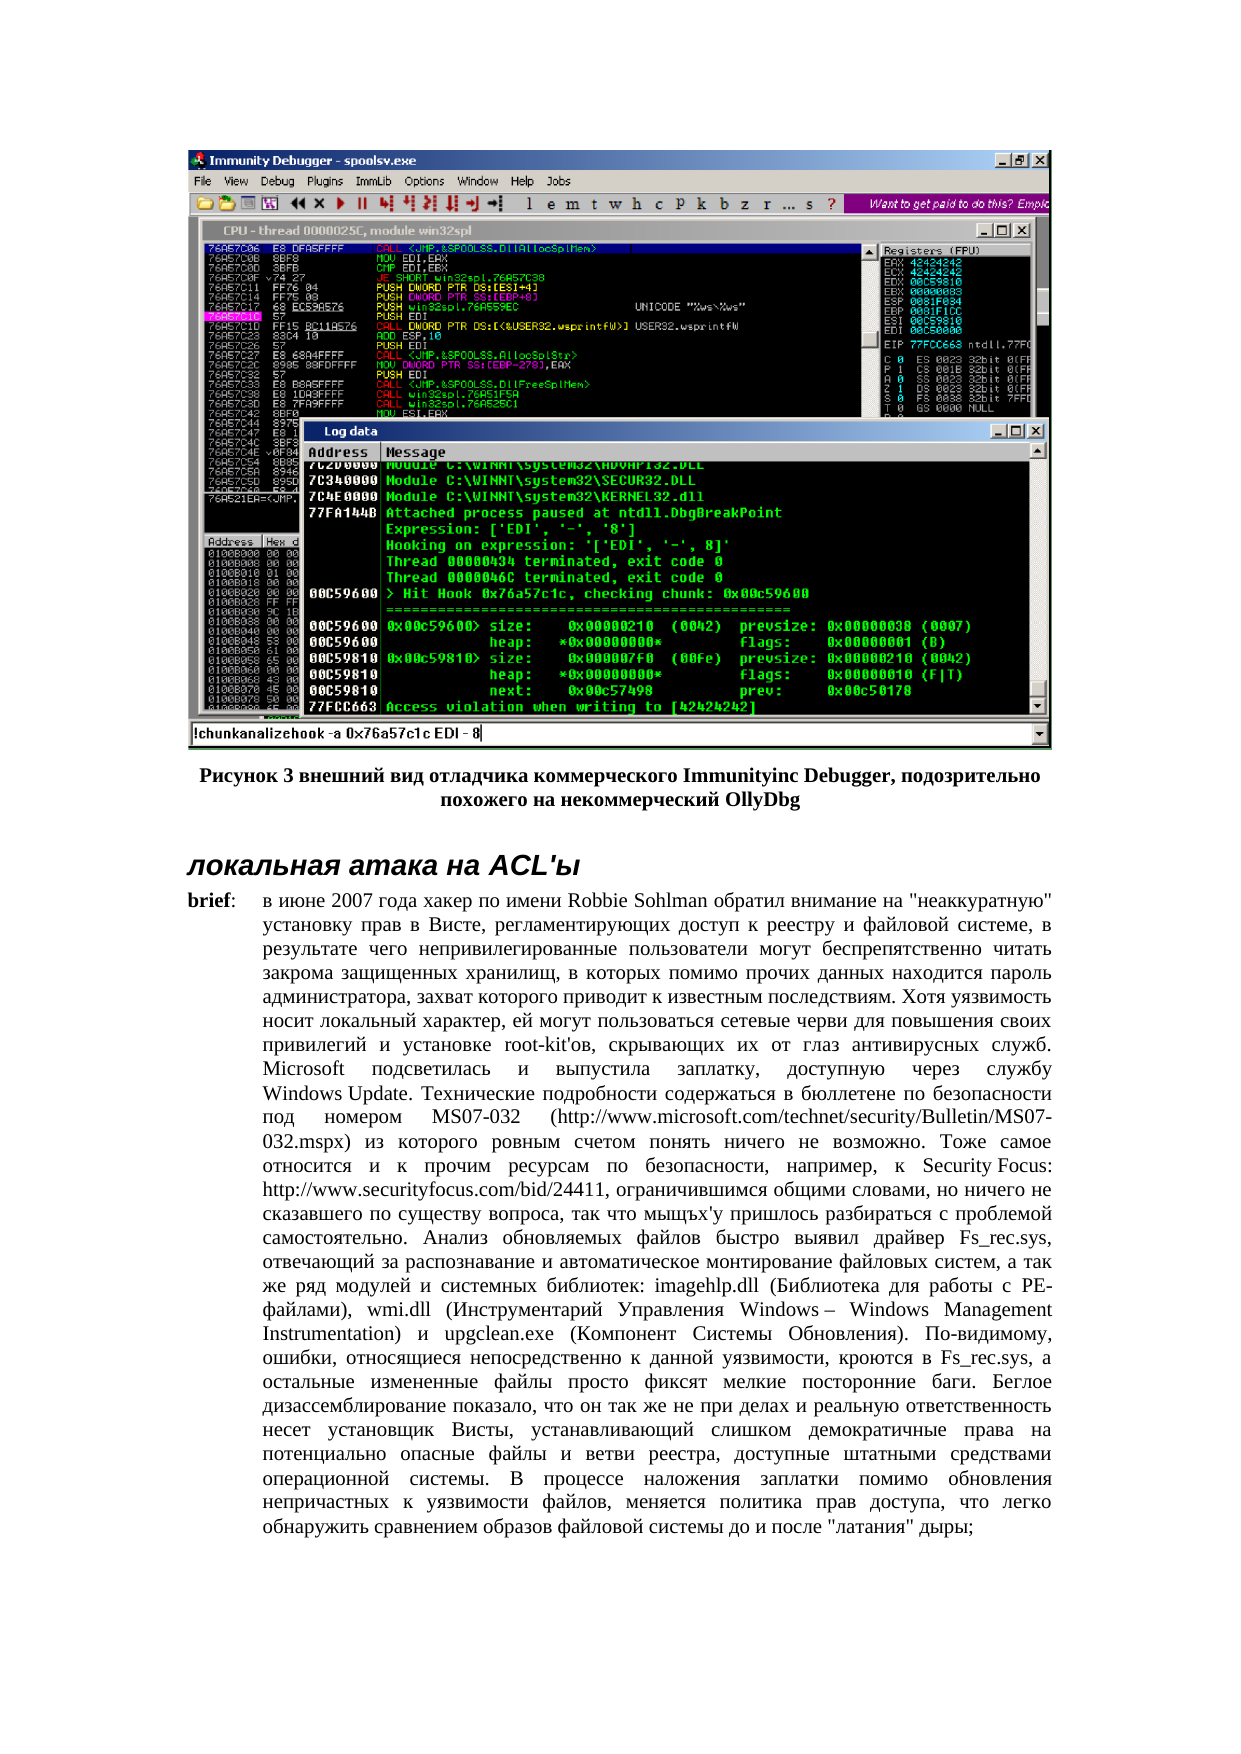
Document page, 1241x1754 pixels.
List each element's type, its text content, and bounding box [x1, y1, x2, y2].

picture [188, 150, 1052, 750]
text Рисунок 3 внешний вид отладчика коммерческого Immunityinc Debugger, подозрительно похожего на некоммерческий OllyDbg [187, 762, 1053, 811]
text brief: в июне 2007 года хакер по имени Robbie Sohlman обратил внимание на "неаккуратную" установку прав в Висте, регламентирующих доступ к реестру и файловой системе, в результате чего непривилегированные пользователи могут беспрепятственно читать закрома защищенных хранилищ, в которых помимо прочих данных находится пароль администратора, захват которого приводит к известным последствиям. Хотя уязвимость носит локальный характер, ей могут пользоваться сетевые черви для повышения своих привилегий и установке root-kit'ов, скрывающих их от глаз антивирусных служб. Microsoft подсветилась и выпустила заплатку, доступную через службу Windows Update. Технические подробности содержаться в бюллетене по безопасности под номером MS07-032 (http://www.microsoft.com/technet/security/Bulletin/MS07-032.mspx) из которого ровным счетом понять ничего не возможно. Тоже самое относится и к прочим ресурсам по безопасности, например, к Security Focus: http://www.securityfocus.com/bid/24411, ограничившимся общими словами, но ничего не сказавшего по существу вопроса, так что мыщъх'у пришлось разбираться с проблемой самостоятельно. Анализ обновляемых файлов быстро выявил драйвер Fs_rec.sys, отвечающий за распознавание и автоматическое монтирование файловых систем, а так же ряд модулей и системных библиотек: imagehlp.dll (Библиотека для работы с PE-файлами), wmi.dll (Инструментарий Управления Windows – Windows Management Instrumentation) и upgclean.exe (Компонент Системы Обновления). По-видимому, ошибки, относящиеся непосредственно к данной уязвимости, кроются в Fs_rec.sys, а остальные измененные файлы просто фиксят мелкие посторонние баги. Беглое дизассемблирование показало, что он так же не при делах и реальную ответственность несет установщик Висты, устанавливающий слишком демократичные права на потенциально опасные файлы и ветви реестра, доступные штатными средствами операционной системы. В процессе наложения заплатки помимо обновления непричастных к уязвимости файлов, меняется политика прав доступа, что легко обнаружить сравнением образов файловой системы до и после "латания" дыры; [187, 888, 1053, 1538]
subtitle локальная атака на ACL'ы [187, 848, 1053, 882]
